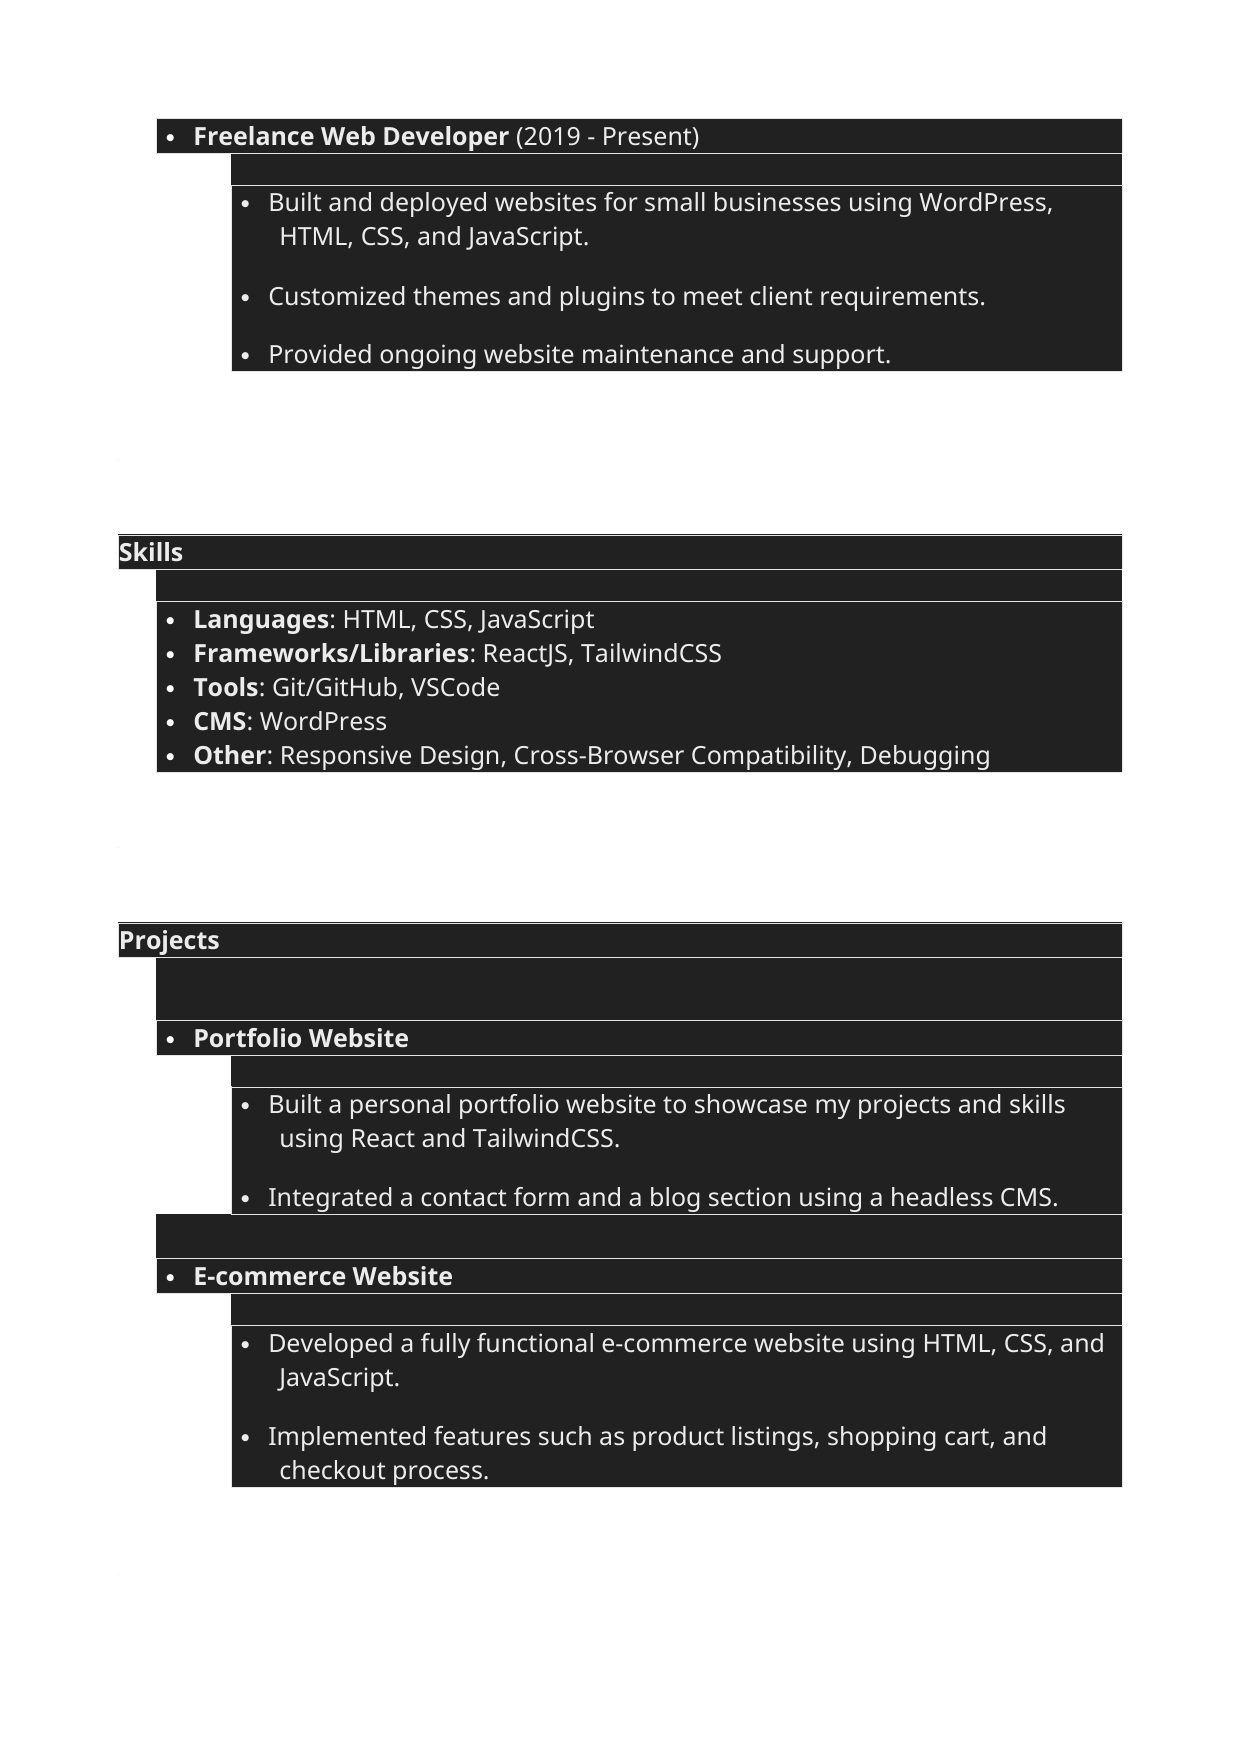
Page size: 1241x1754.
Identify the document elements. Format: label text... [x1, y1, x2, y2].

list E-commerce Website [157, 1259, 1122, 1293]
list Other: Responsive Design, Cross-Browser Compatibility, Debugging [157, 737, 1122, 772]
list Portfolio Website [157, 1021, 1122, 1055]
list Tools: Git/GitHub, VSCode [157, 669, 1122, 703]
list CMS: WordPress [157, 703, 1122, 737]
list Frameworks/Libraries: ReactJS, TailwindCSS [157, 635, 1122, 669]
list Built a personal portfolio website to showcase my projects and skills using React and TailwindCSS. [232, 1088, 1122, 1155]
list Integrated a contact form and a blog section using a headless CMS. [232, 1179, 1122, 1214]
text Projects [119, 924, 1122, 957]
list Provided ongoing website maintenance and support. [232, 337, 1122, 371]
text Skills [119, 536, 1122, 569]
list Languages: HTML, CSS, JavaScript [157, 602, 1122, 635]
list Freelance Web Developer (2019 - Present) [157, 119, 1122, 153]
list Customized themes and plugins to meet client requirements. [232, 278, 1122, 312]
list Built and deployed websites for small businesses using WordPress, HTML, CSS, and JavaScript. [232, 186, 1122, 253]
list Implemented features such as product listings, shopping cart, and checkout process. [232, 1418, 1122, 1487]
list Developed a fully functional e-commerce website using HTML, CSS, and JavaScript. [232, 1326, 1122, 1393]
